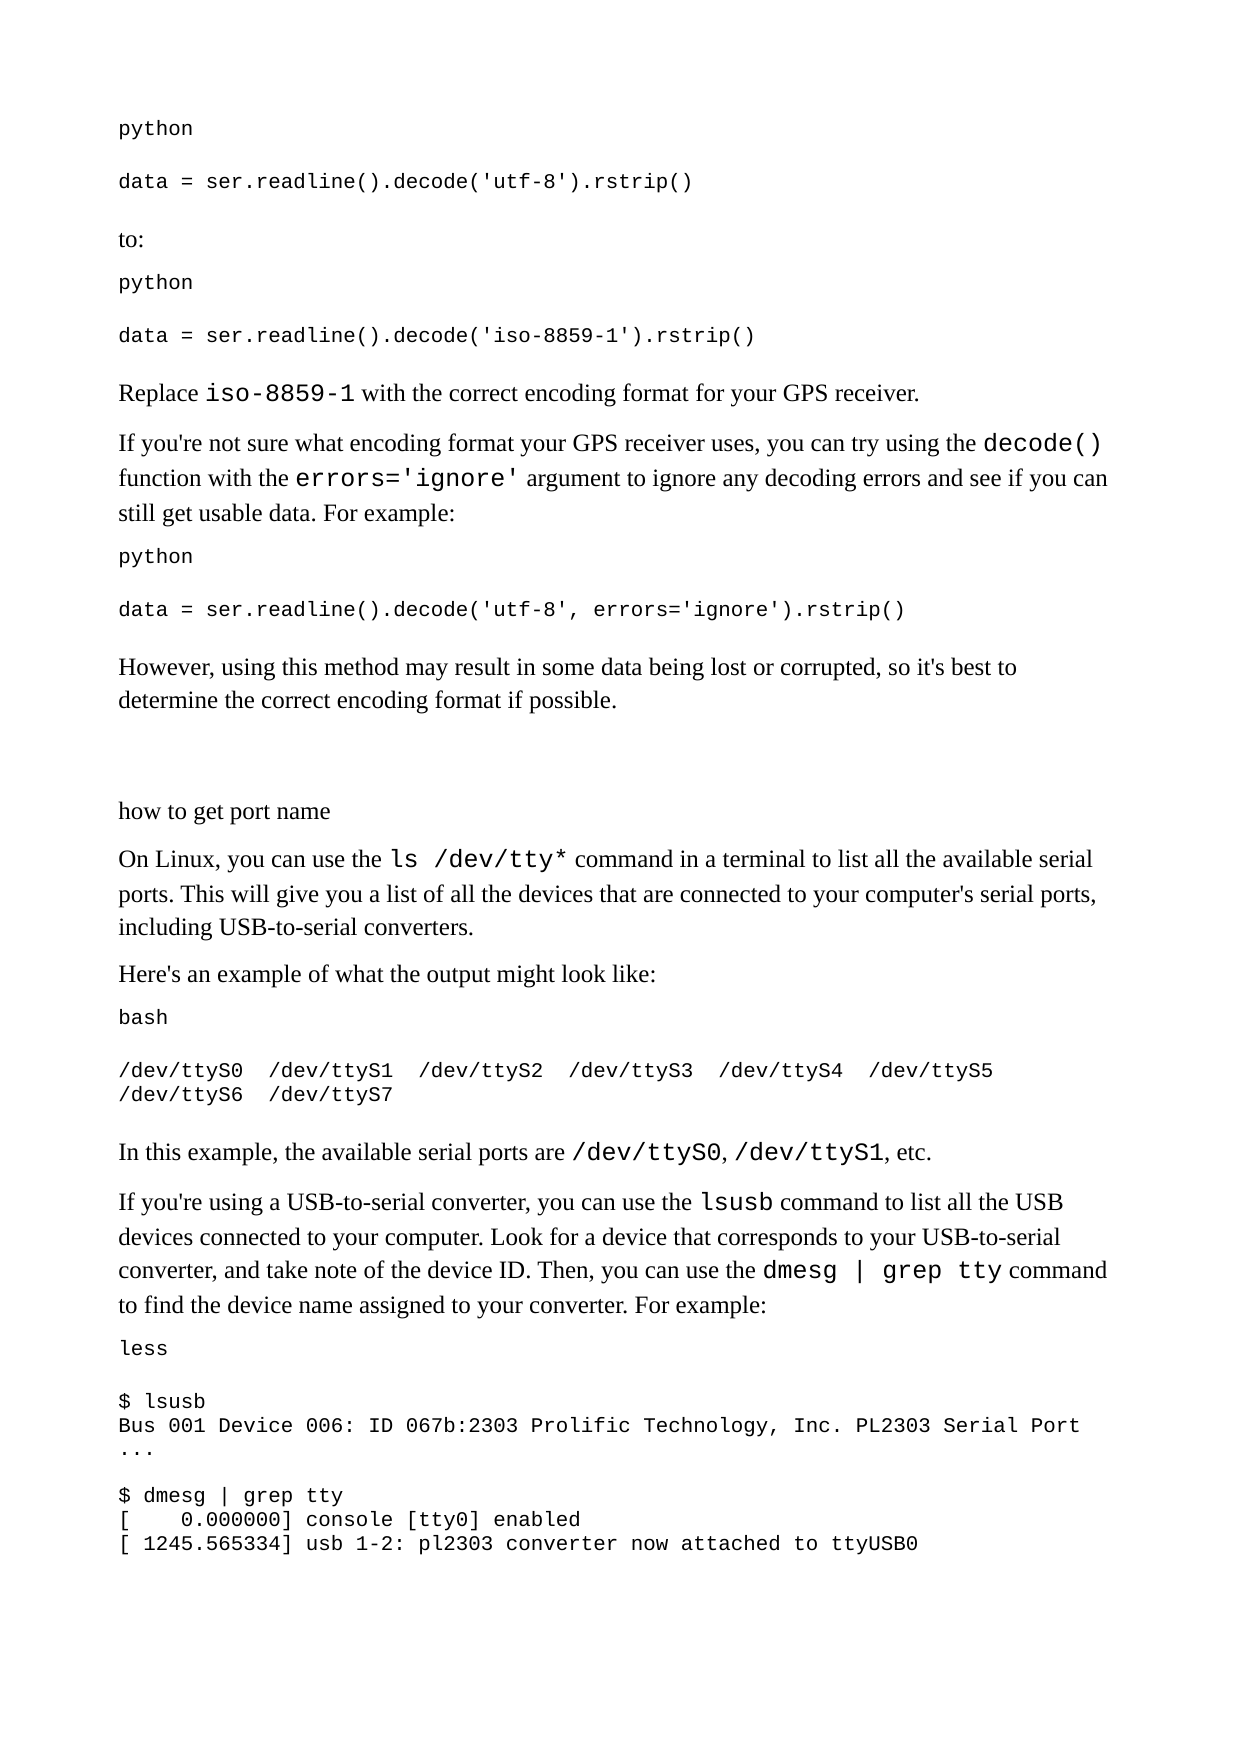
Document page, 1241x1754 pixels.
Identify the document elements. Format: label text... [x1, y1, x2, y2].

text data = ser.readline().decode('utf-8').rstrip() [118, 171, 1122, 195]
text Replace iso-8859-1 with the correct encoding format for your GPS receiver. [118, 378, 1122, 409]
text However, using this method may result in some data being lost or corrupted, so it's best to determine the correct encoding format if possible. [118, 652, 1122, 714]
text $ lsusb [118, 1391, 1122, 1414]
text less [118, 1338, 1122, 1361]
text ... [118, 1438, 1122, 1462]
text python [118, 272, 1122, 296]
text data = ser.readline().decode('iso-8859-1').rstrip() [118, 325, 1122, 349]
text /dev/ttyS0 /dev/ttyS1 /dev/ttyS2 /dev/ttyS3 /dev/ttyS4 /dev/ttyS5 /dev/ttyS6 /dev/ttyS7 [118, 1060, 1122, 1107]
text Here's an example of what the output might look like: [118, 959, 1122, 988]
text Bus 001 Device 006: ID 067b:2303 Prolific Technology, Inc. PL2303 Serial Port [118, 1414, 1122, 1438]
text bash [118, 1007, 1122, 1031]
text In this example, the available serial ports are /dev/ttyS0, /dev/ttyS1, etc. [118, 1137, 1122, 1168]
text If you're using a USB-to-serial converter, you can use the lsusb command to list all the USB devices connected to your computer. Look for a device that corresponds to your USB-to-serial converter, and take note of the device ID. Then, you can use the dmesg | grep tty command to find the device name assigned to your converter. For example: [118, 1187, 1122, 1319]
text $ dmesg | grep tty [118, 1486, 1122, 1509]
text [ 0.000000] console [tty0] enabled [118, 1509, 1122, 1533]
text python [118, 118, 1122, 142]
text python [118, 546, 1122, 570]
text how to get port name [118, 796, 1122, 825]
text [ 1245.565334] usb 1-2: pl2303 converter now attached to ttyUSB0 [118, 1533, 1122, 1556]
text If you're not sure what encoding format your GPS receiver uses, you can try using the decode() function with the errors='ignore' argument to ignore any decoding errors and see if you can still get usable data. For example: [118, 428, 1122, 527]
text data = ser.readline().decode('utf-8', errors='ignore').rstrip() [118, 599, 1122, 623]
text to: [118, 224, 1122, 253]
text On Linux, you can use the ls /dev/tty* command in a terminal to list all the available serial ports. This will give you a list of all the devices that are connected to your computer's serial ports, including USB-to-serial converters. [118, 844, 1122, 941]
